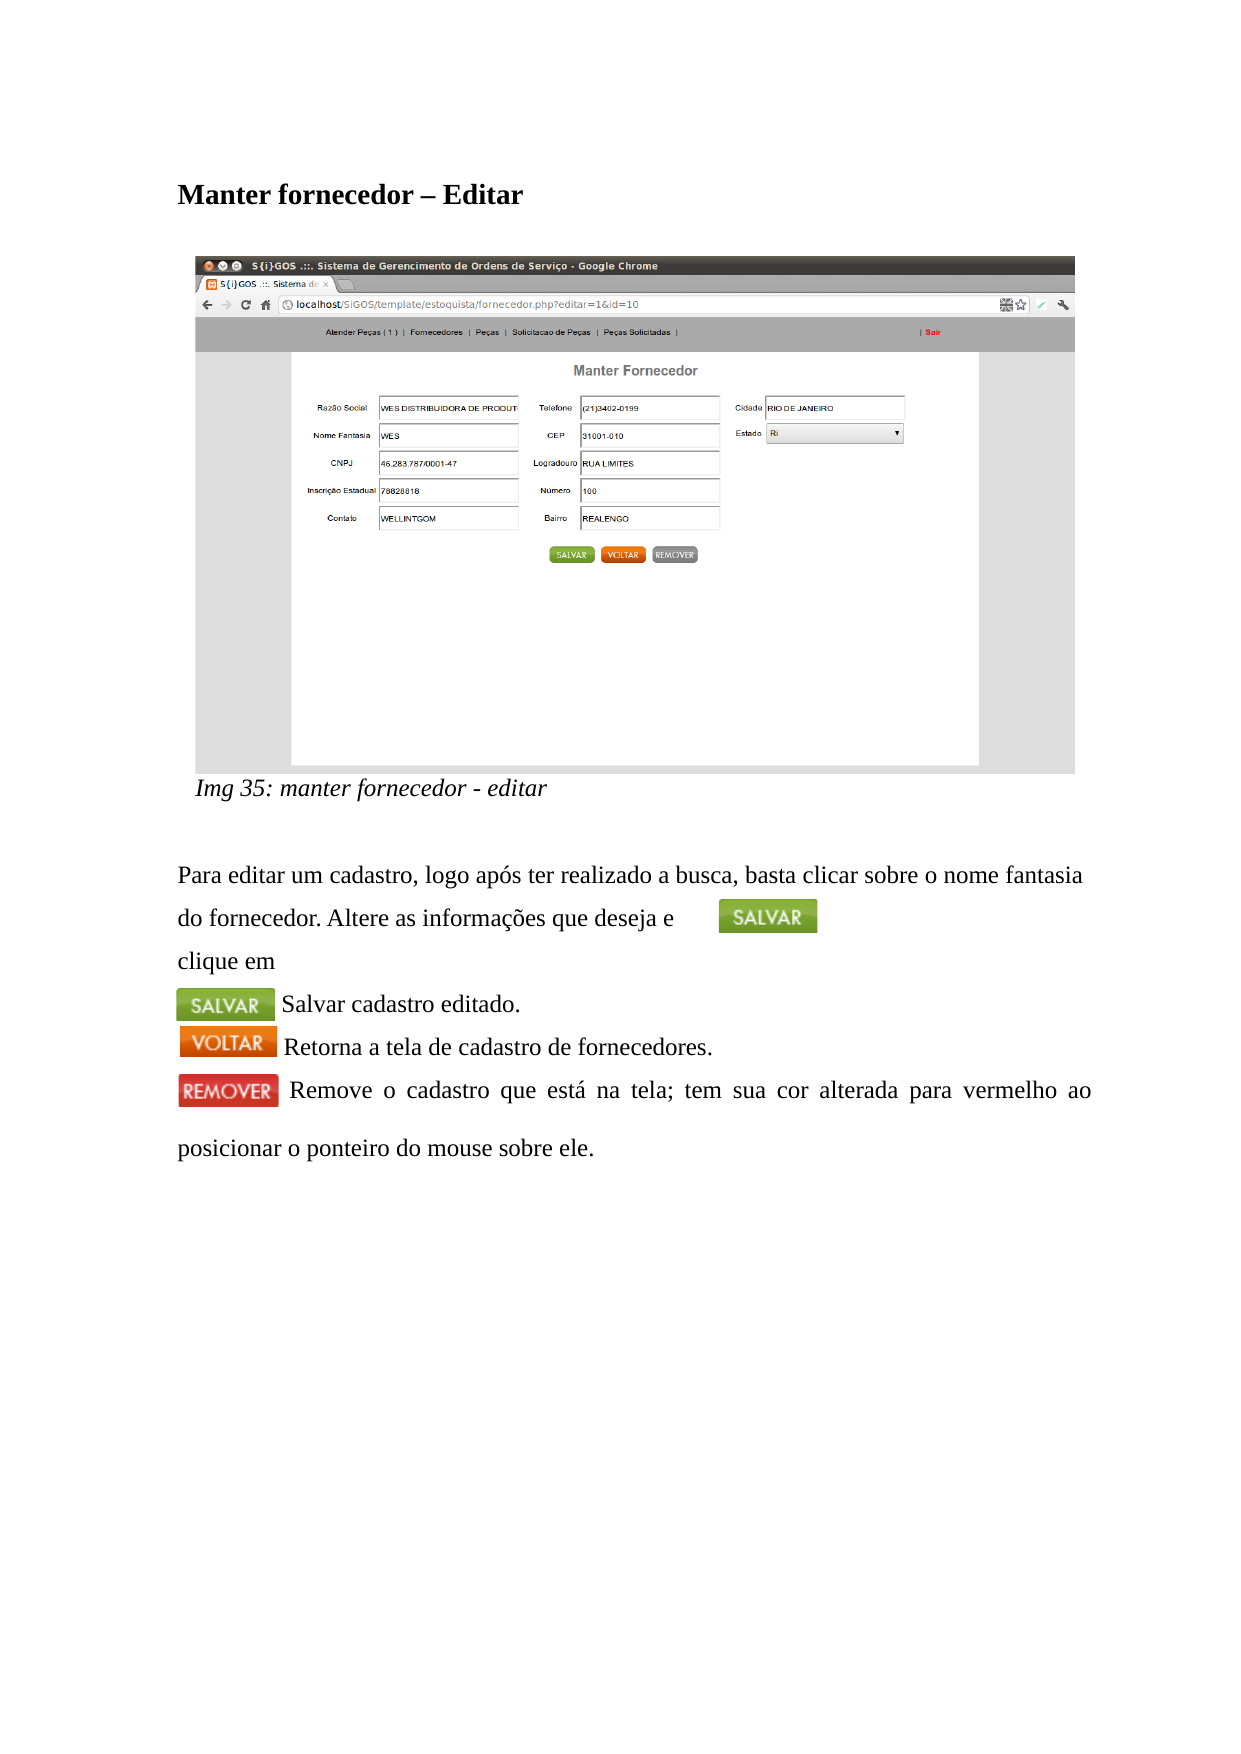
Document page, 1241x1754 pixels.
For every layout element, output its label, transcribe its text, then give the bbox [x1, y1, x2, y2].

subtitle Retorna a tela de cadastro de fornecedores. [177, 1032, 1092, 1061]
picture [718, 899, 818, 933]
text Img 35: manter fornecedor - editar [195, 774, 1074, 802]
picture [178, 1074, 279, 1107]
subtitle Manter fornecedor – Editar [177, 177, 1092, 211]
subtitle Salvar cadastro editado. [275, 989, 1092, 1018]
subtitle Remove o cadastro que está na tela; tem sua cor alterada para vermelho ao posicionar o ponteiro do mouse sobre ele. [177, 1075, 1092, 1162]
picture [180, 1026, 278, 1057]
picture [195, 256, 1075, 774]
picture [176, 988, 275, 1021]
subtitle Para editar um cadastro, logo após ter realizado a busca, basta clicar sobre o nome fantasia do fornecedor. Altere as informações que deseja e clique em [177, 860, 1092, 975]
